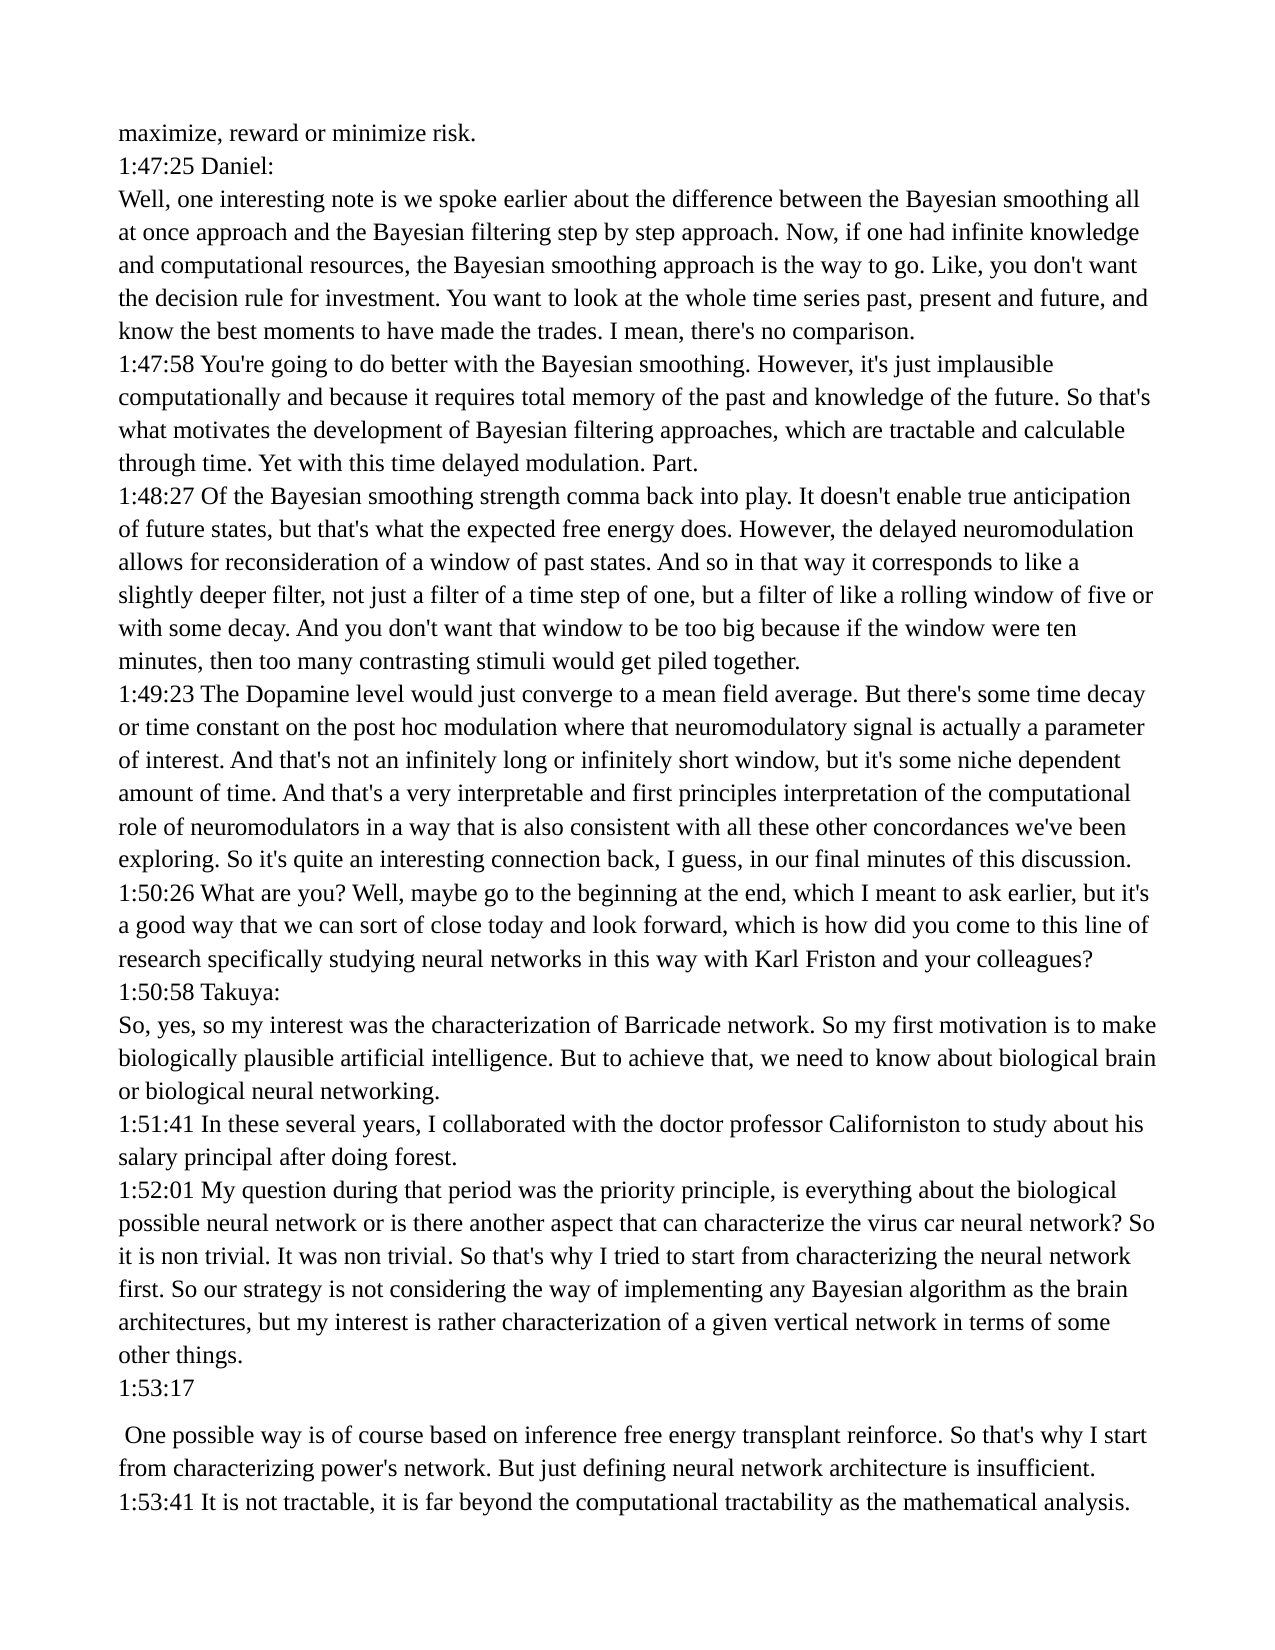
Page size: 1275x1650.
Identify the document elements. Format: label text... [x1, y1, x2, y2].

text One possible way is of course based on inference free energy transplant reinforce. So that's why I start from characterizing power's network. But just defining neural network architecture is insufficient. 1:53:41 It is not tractable, it is far beyond the computational tractability as the mathematical analysis. [118, 1421, 1157, 1515]
text maximize, reward or minimize risk. 1:47:25 Daniel: Well, one interesting note is we spoke earlier about the difference between the Bayesian smoothing all at once approach and the Bayesian filtering step by step approach. Now, if one had infinite knowledge and computational resources, the Bayesian smoothing approach is the way to go. Like, you don't want the decision rule for investment. You want to look at the whole time series past, present and future, and know the best moments to have made the trades. I mean, there's no comparison. 1:47:58 You're going to do better with the Bayesian smoothing. However, it's just implausible computationally and because it requires total memory of the past and knowledge of the future. So that's what motivates the development of Bayesian filtering approaches, which are tractable and calculable through time. Yet with this time delayed modulation. Part. 1:48:27 Of the Bayesian smoothing strength comma back into play. It doesn't enable true anticipation of future states, but that's what the expected free energy does. However, the delayed neuromodulation allows for reconsideration of a window of past states. And so in that way it corresponds to like a slightly deeper filter, not just a filter of a time step of one, but a filter of like a rolling window of five or with some decay. And you don't want that window to be too big because if the window were ten minutes, then too many contrasting stimuli would get piled together. 1:49:23 The Dopamine level would just converge to a mean field average. But there's some time decay or time constant on the post hoc modulation where that neuromodulatory signal is actually a parameter of interest. And that's not an infinitely long or infinitely short window, but it's some niche dependent amount of time. And that's a very interpretable and first principles interpretation of the computational role of neuromodulators in a way that is also consistent with all these other concordances we've been exploring. So it's quite an interesting connection back, I guess, in our final minutes of this discussion. 1:50:26 What are you? Well, maybe go to the beginning at the end, which I meant to ask earlier, but it's a good way that we can sort of close today and look forward, which is how did you come to this line of research specifically studying neural networks in this way with Karl Friston and your colleagues? 1:50:58 Takuya: So, yes, so my interest was the characterization of Barricade network. So my first motivation is to make biologically plausible artificial intelligence. But to achieve that, we need to know about biological brain or biological neural networking. 1:51:41 In these several years, I collaborated with the doctor professor Californiston to study about his salary principal after doing forest. 1:52:01 My question during that period was the priority principle, is everything about the biological possible neural network or is there another aspect that can characterize the virus car neural network? So it is non trivial. It was non trivial. So that's why I tried to start from characterizing the neural network first. So our strategy is not considering the way of implementing any Bayesian algorithm as the brain architectures, but my interest is rather characterization of a given vertical network in terms of some other things. 1:53:17 [118, 118, 1157, 1402]
